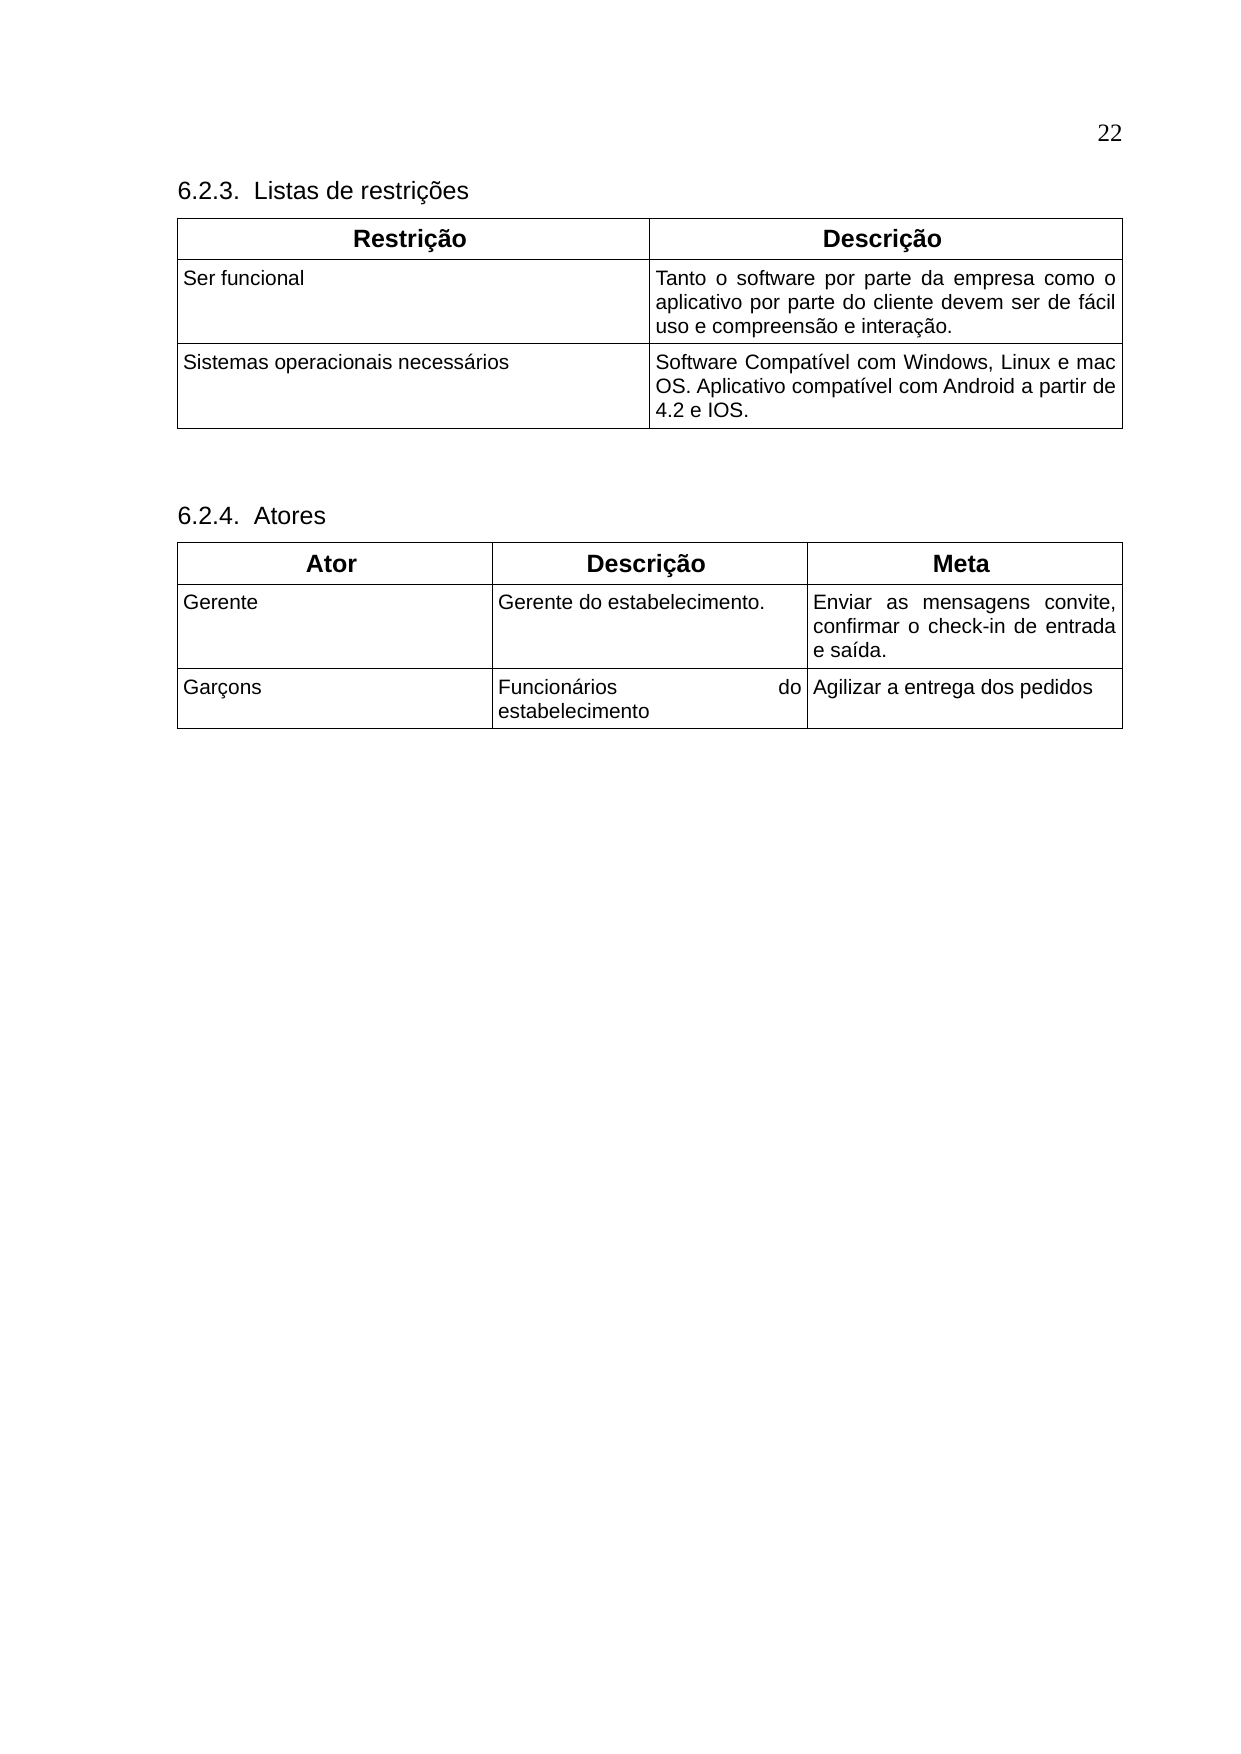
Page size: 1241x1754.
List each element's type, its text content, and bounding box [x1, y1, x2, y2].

table_cell Gerente [178, 585, 492, 668]
table_cell Software Compatível com Windows, Linux e mac OS. Aplicativo compatível com Android a partir de 4.2 e IOS. [650, 344, 1122, 428]
table_header Restrição [178, 219, 649, 259]
table_header Meta [808, 543, 1122, 583]
table_cell Agilizar a entrega dos pedidos [808, 669, 1122, 728]
table_cell Funcionários do estabelecimento [493, 669, 807, 728]
table_cell Gerente do estabelecimento. [493, 585, 807, 668]
table_header Descrição [493, 543, 807, 583]
table_header Descrição [650, 219, 1122, 259]
table_header Ator [178, 543, 492, 583]
table_cell Sistemas operacionais necessários [178, 344, 649, 428]
table_cell Garçons [178, 669, 492, 728]
subtitle Listas de restrições [177, 176, 1122, 205]
subtitle Atores [177, 501, 1122, 530]
table_cell Tanto o software por parte da empresa como o aplicativo por parte do cliente devem ser de fácil uso e compreensão e interação. [650, 260, 1122, 343]
table_cell Enviar as mensagens convite, confirmar o check-in de entrada e saída. [808, 585, 1122, 668]
table_cell Ser funcional [178, 260, 649, 343]
